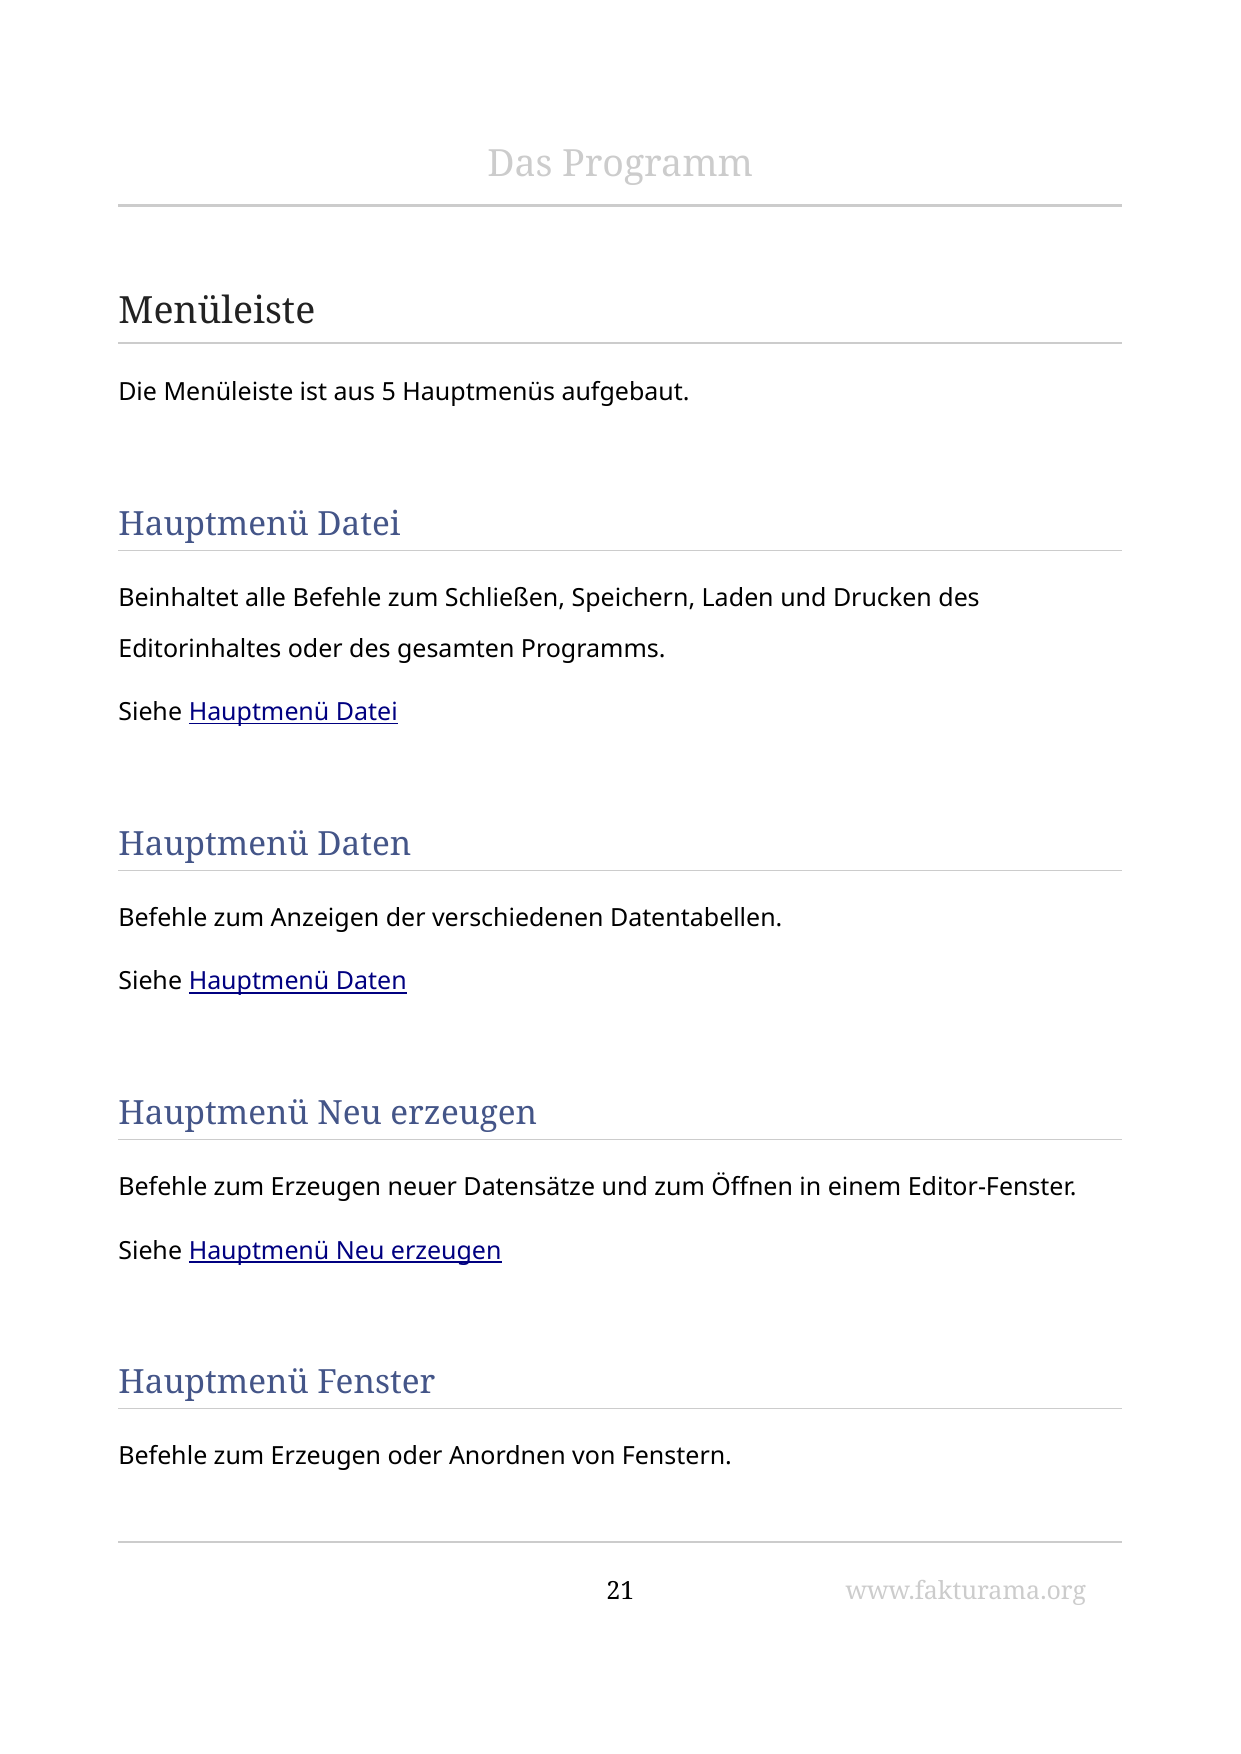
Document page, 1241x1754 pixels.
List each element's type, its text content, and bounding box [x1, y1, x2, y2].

text Befehle zum Erzeugen oder Anordnen von Fenstern. [118, 1438, 1122, 1472]
text Beinhaltet alle Befehle zum Schließen, Speichern, Laden und Drucken des Editorinhaltes oder des gesamten Programms. [118, 579, 1122, 664]
subtitle Hauptmenü Fenster [118, 1358, 1122, 1408]
text Siehe Hauptmenü Neu erzeugen [118, 1232, 1122, 1266]
subtitle Hauptmenü Neu erzeugen [118, 1089, 1122, 1139]
text Siehe Hauptmenü Datei [118, 694, 1122, 728]
subtitle Menüleiste [118, 283, 1122, 342]
text Befehle zum Erzeugen neuer Datensätze und zum Öffnen in einem Editor-Fenster. [118, 1169, 1122, 1203]
text Die Menüleiste ist aus 5 Hauptmenüs aufgebaut. [118, 373, 1122, 407]
text Siehe Hauptmenü Daten [118, 963, 1122, 997]
subtitle Hauptmenü Datei [118, 499, 1122, 550]
subtitle Hauptmenü Daten [118, 820, 1122, 870]
text Befehle zum Anzeigen der verschiedenen Datentabellen. [118, 899, 1122, 933]
